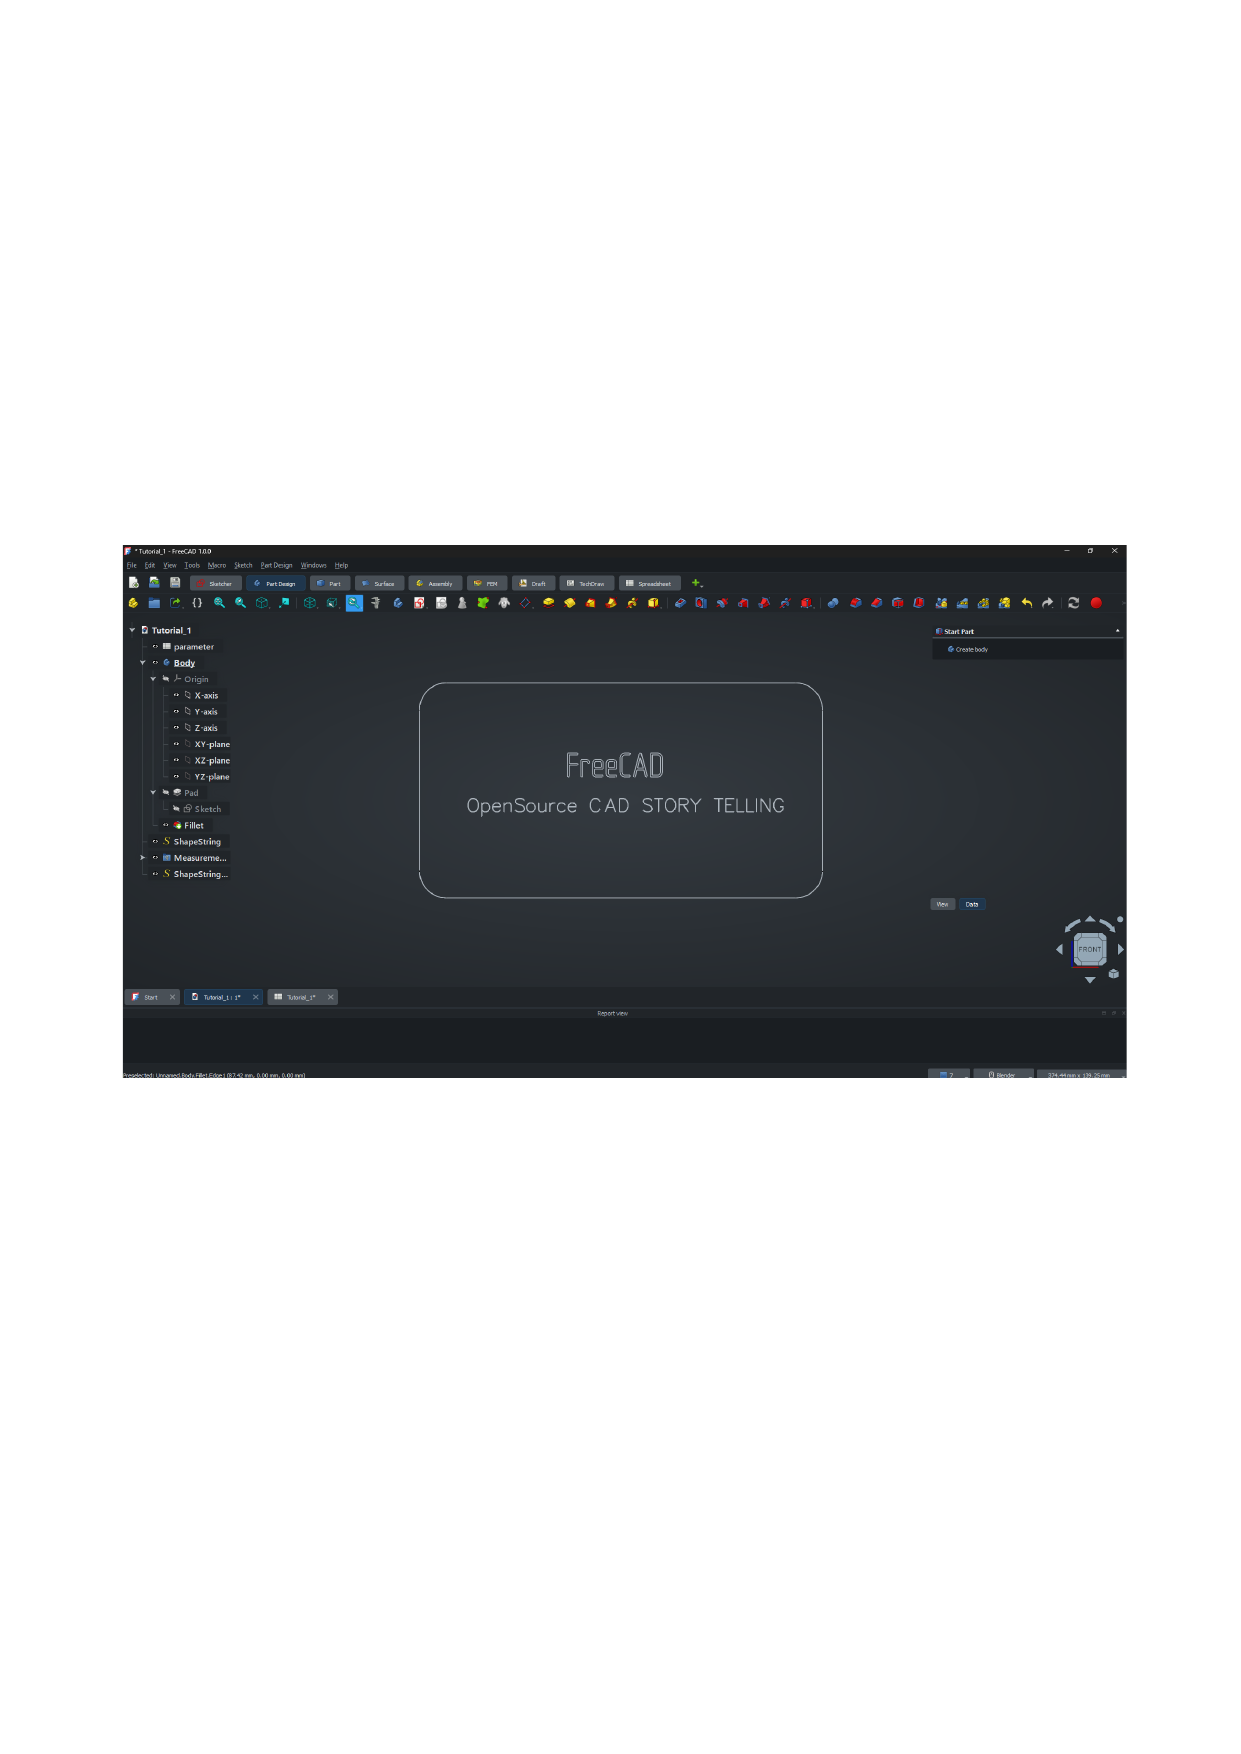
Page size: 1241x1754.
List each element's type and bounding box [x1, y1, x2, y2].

picture [122, 545, 1127, 1078]
